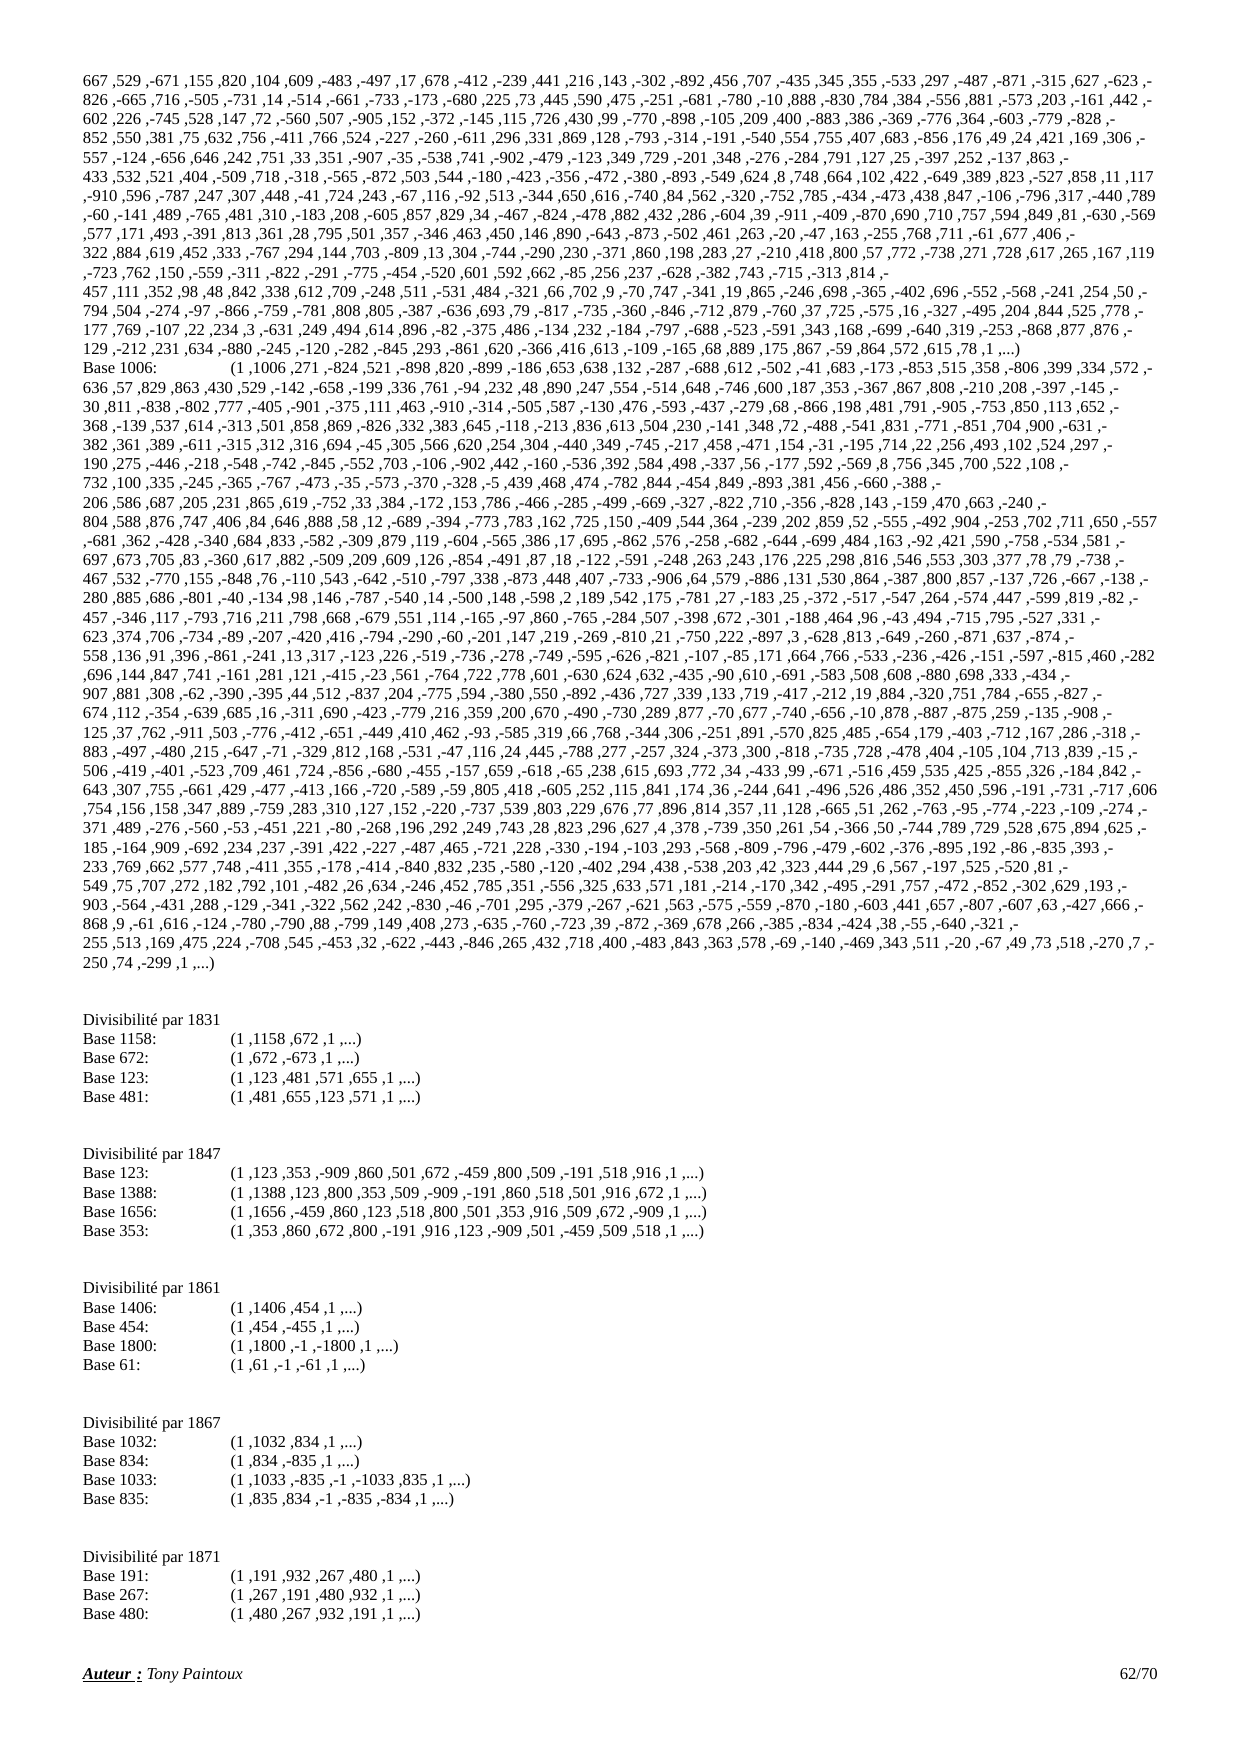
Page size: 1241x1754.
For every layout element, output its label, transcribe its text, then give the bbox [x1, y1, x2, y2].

text Divisibilité par 1861 [83, 1278, 1157, 1297]
text Base 1032: (1 ,1032 ,834 ,1 ,...) [83, 1432, 1157, 1451]
text Base 1006: (1 ,1006 ,271 ,-824 ,521 ,-898 ,820 ,-899 ,-186 ,653 ,638 ,132 ,-287 ,-688 ,612 ,-502 ,-41 ,683 ,-173 ,-853 ,515 ,358 ,-806 ,399 ,334 ,572 ,-636 ,57 ,829 ,863 ,430 ,529 ,-142 ,-658 ,-199 ,336 ,761 ,-94 ,232 ,48 ,890 ,247 ,554 ,-514 ,648 ,-746 ,600 ,187 ,353 ,-367 ,867 ,808 ,-210 ,208 ,-397 ,-145 ,-30 ,811 ,-838 ,-802 ,777 ,-405 ,-901 ,-375 ,111 ,463 ,-910 ,-314 ,-505 ,587 ,-130 ,476 ,-593 ,-437 ,-279 ,68 ,-866 ,198 ,481 ,791 ,-905 ,-753 ,850 ,113 ,652 ,-368 ,-139 ,537 ,614 ,-313 ,501 ,858 ,869 ,-826 ,332 ,383 ,645 ,-118 ,-213 ,836 ,613 ,504 ,230 ,-141 ,348 ,72 ,-488 ,-541 ,831 ,-771 ,-851 ,704 ,900 ,-631 ,-382 ,361 ,389 ,-611 ,-315 ,312 ,316 ,694 ,-45 ,305 ,566 ,620 ,254 ,304 ,-440 ,349 ,-745 ,-217 ,458 ,-471 ,154 ,-31 ,-195 ,714 ,22 ,256 ,493 ,102 ,524 ,297 ,-190 ,275 ,-446 ,-218 ,-548 ,-742 ,-845 ,-552 ,703 ,-106 ,-902 ,442 ,-160 ,-536 ,392 ,584 ,498 ,-337 ,56 ,-177 ,592 ,-569 ,8 ,756 ,345 ,700 ,522 ,108 ,-732 ,100 ,335 ,-245 ,-365 ,-767 ,-473 ,-35 ,-573 ,-370 ,-328 ,-5 ,439 ,468 ,474 ,-782 ,844 ,-454 ,849 ,-893 ,381 ,456 ,-660 ,-388 ,-206 ,586 ,687 ,205 ,231 ,865 ,619 ,-752 ,33 ,384 ,-172 ,153 ,786 ,-466 ,-285 ,-499 ,-669 ,-327 ,-822 ,710 ,-356 ,-828 ,143 ,-159 ,470 ,663 ,-240 ,-804 ,588 ,876 ,747 ,406 ,84 ,646 ,888 ,58 ,12 ,-689 ,-394 ,-773 ,783 ,162 ,725 ,150 ,-409 ,544 ,364 ,-239 ,202 ,859 ,52 ,-555 ,-492 ,904 ,-253 ,702 ,711 ,650 ,-557 ,-681 ,362 ,-428 ,-340 ,684 ,833 ,-582 ,-309 ,879 ,119 ,-604 ,-565 ,386 ,17 ,695 ,-862 ,576 ,-258 ,-682 ,-644 ,-699 ,484 ,163 ,-92 ,421 ,590 ,-758 ,-534 ,581 ,-697 ,673 ,705 ,83 ,-360 ,617 ,882 ,-509 ,209 ,609 ,126 ,-854 ,-491 ,87 ,18 ,-122 ,-591 ,-248 ,263 ,243 ,176 ,225 ,298 ,816 ,546 ,553 ,303 ,377 ,78 ,79 ,-738 ,-467 ,532 ,-770 ,155 ,-848 ,76 ,-110 ,543 ,-642 ,-510 ,-797 ,338 ,-873 ,448 ,407 ,-733 ,-906 ,64 ,579 ,-886 ,131 ,530 ,864 ,-387 ,800 ,857 ,-137 ,726 ,-667 ,-138 ,-280 ,885 ,686 ,-801 ,-40 ,-134 ,98 ,146 ,-787 ,-540 ,14 ,-500 ,148 ,-598 ,2 ,189 ,542 ,175 ,-781 ,27 ,-183 ,25 ,-372 ,-517 ,-547 ,264 ,-574 ,447 ,-599 ,819 ,-82 ,-457 ,-346 ,117 ,-793 ,716 ,211 ,798 ,668 ,-679 ,551 ,114 ,-165 ,-97 ,860 ,-765 ,-284 ,507 ,-398 ,672 ,-301 ,-188 ,464 ,96 ,-43 ,494 ,-715 ,795 ,-527 ,331 ,-623 ,374 ,706 ,-734 ,-89 ,-207 ,-420 ,416 ,-794 ,-290 ,-60 ,-201 ,147 ,219 ,-269 ,-810 ,21 ,-750 ,222 ,-897 ,3 ,-628 ,813 ,-649 ,-260 ,-871 ,637 ,-874 ,-558 ,136 ,91 ,396 ,-861 ,-241 ,13 ,317 ,-123 ,226 ,-519 ,-736 ,-278 ,-749 ,-595 ,-626 ,-821 ,-107 ,-85 ,171 ,664 ,766 ,-533 ,-236 ,-426 ,-151 ,-597 ,-815 ,460 ,-282 ,696 ,144 ,847 ,741 ,-161 ,281 ,121 ,-415 ,-23 ,561 ,-764 ,722 ,778 ,601 ,-630 ,624 ,632 ,-435 ,-90 ,610 ,-691 ,-583 ,508 ,608 ,-880 ,698 ,333 ,-434 ,-907 ,881 ,308 ,-62 ,-390 ,-395 ,44 ,512 ,-837 ,204 ,-775 ,594 ,-380 ,550 ,-892 ,-436 ,727 ,339 ,133 ,719 ,-417 ,-212 ,19 ,884 ,-320 ,751 ,784 ,-655 ,-827 ,-674 ,112 ,-354 ,-639 ,685 ,16 ,-311 ,690 ,-423 ,-779 ,216 ,359 ,200 ,670 ,-490 ,-730 ,289 ,877 ,-70 ,677 ,-740 ,-656 ,-10 ,878 ,-887 ,-875 ,259 ,-135 ,-908 ,-125 ,37 ,762 ,-911 ,503 ,-776 ,-412 ,-651 ,-449 ,410 ,462 ,-93 ,-585 ,319 ,66 ,768 ,-344 ,306 ,-251 ,891 ,-570 ,825 ,485 ,-654 ,179 ,-403 ,-712 ,167 ,286 ,-318 ,-883 ,-497 ,-480 ,215 ,-647 ,-71 ,-329 ,812 ,168 ,-531 ,-47 ,116 ,24 ,445 ,-788 ,277 ,-257 ,324 ,-373 ,300 ,-818 ,-735 ,728 ,-478 ,404 ,-105 ,104 ,713 ,839 ,-15 ,-506 ,-419 ,-401 ,-523 ,709 ,461 ,724 ,-856 ,-680 ,-455 ,-157 ,659 ,-618 ,-65 ,238 ,615 ,693 ,772 ,34 ,-433 ,99 ,-671 ,-516 ,459 ,535 ,425 ,-855 ,326 ,-184 ,842 ,-643 ,307 ,755 ,-661 ,429 ,-477 ,-413 ,166 ,-720 ,-589 ,-59 ,805 ,418 ,-605 ,252 ,115 ,841 ,174 ,36 ,-244 ,641 ,-496 ,526 ,486 ,352 ,450 ,596 ,-191 ,-731 ,-717 ,606 ,754 ,156 ,158 ,347 ,889 ,-759 ,283 ,310 ,127 ,152 ,-220 ,-737 ,539 ,803 ,229 ,676 ,77 ,896 ,814 ,357 ,11 ,128 ,-665 ,51 ,262 ,-763 ,-95 ,-774 ,-223 ,-109 ,-274 ,-371 ,489 ,-276 ,-560 ,-53 ,-451 ,221 ,-80 ,-268 ,196 ,292 ,249 ,743 ,28 ,823 ,296 ,627 ,4 ,378 ,-739 ,350 ,261 ,54 ,-366 ,50 ,-744 ,789 ,729 ,528 ,675 ,894 ,625 ,-185 ,-164 ,909 ,-692 ,234 ,237 ,-391 ,422 ,-227 ,-487 ,465 ,-721 ,228 ,-330 ,-194 ,-103 ,293 ,-568 ,-809 ,-796 ,-479 ,-602 ,-376 ,-895 ,192 ,-86 ,-835 ,393 ,-233 ,769 ,662 ,577 ,748 ,-411 ,355 ,-178 ,-414 ,-840 ,832 ,235 ,-580 ,-120 ,-402 ,294 ,438 ,-538 ,203 ,42 ,323 ,444 ,29 ,6 ,567 ,-197 ,525 ,-520 ,81 ,-549 ,75 ,707 ,272 ,182 ,792 ,101 ,-482 ,26 ,634 ,-246 ,452 ,785 ,351 ,-556 ,325 ,633 ,571 ,181 ,-214 ,-170 ,342 ,-495 ,-291 ,757 ,-472 ,-852 ,-302 ,629 ,193 ,-903 ,-564 ,-431 ,288 ,-129 ,-341 ,-322 ,562 ,242 ,-830 ,-46 ,-701 ,295 ,-379 ,-267 ,-621 ,563 ,-575 ,-559 ,-870 ,-180 ,-603 ,441 ,657 ,-807 ,-607 ,63 ,-427 ,666 ,-868 ,9 ,-61 ,616 ,-124 ,-780 ,-790 ,88 ,-799 ,149 ,408 ,273 ,-635 ,-760 ,-723 ,39 ,-872 ,-369 ,678 ,266 ,-385 ,-834 ,-424 ,38 ,-55 ,-640 ,-321 ,-255 ,513 ,169 ,475 ,224 ,-708 ,545 ,-453 ,32 ,-622 ,-443 ,-846 ,265 ,432 ,718 ,400 ,-483 ,843 ,363 ,578 ,-69 ,-140 ,-469 ,343 ,511 ,-20 ,-67 ,49 ,73 ,518 ,-270 ,7 ,-250 ,74 ,-299 ,1 ,...) [83, 358, 1157, 972]
text Divisibilité par 1867 [83, 1412, 1157, 1432]
text Base 191: (1 ,191 ,932 ,267 ,480 ,1 ,...) [83, 1566, 1157, 1585]
text Base 1158: (1 ,1158 ,672 ,1 ,...) [83, 1029, 1157, 1048]
text Base 1800: (1 ,1800 ,-1 ,-1800 ,1 ,...) [83, 1336, 1157, 1355]
text 667 ,529 ,-671 ,155 ,820 ,104 ,609 ,-483 ,-497 ,17 ,678 ,-412 ,-239 ,441 ,216 ,143 ,-302 ,-892 ,456 ,707 ,-435 ,345 ,355 ,-533 ,297 ,-487 ,-871 ,-315 ,627 ,-623 ,-826 ,-665 ,716 ,-505 ,-731 ,14 ,-514 ,-661 ,-733 ,-173 ,-680 ,225 ,73 ,445 ,590 ,475 ,-251 ,-681 ,-780 ,-10 ,888 ,-830 ,784 ,384 ,-556 ,881 ,-573 ,203 ,-161 ,442 ,-602 ,226 ,-745 ,528 ,147 ,72 ,-560 ,507 ,-905 ,152 ,-372 ,-145 ,115 ,726 ,430 ,99 ,-770 ,-898 ,-105 ,209 ,400 ,-883 ,386 ,-369 ,-776 ,364 ,-603 ,-779 ,-828 ,-852 ,550 ,381 ,75 ,632 ,756 ,-411 ,766 ,524 ,-227 ,-260 ,-611 ,296 ,331 ,869 ,128 ,-793 ,-314 ,-191 ,-540 ,554 ,755 ,407 ,683 ,-856 ,176 ,49 ,24 ,421 ,169 ,306 ,-557 ,-124 ,-656 ,646 ,242 ,751 ,33 ,351 ,-907 ,-35 ,-538 ,741 ,-902 ,-479 ,-123 ,349 ,729 ,-201 ,348 ,-276 ,-284 ,791 ,127 ,25 ,-397 ,252 ,-137 ,863 ,-433 ,532 ,521 ,404 ,-509 ,718 ,-318 ,-565 ,-872 ,503 ,544 ,-180 ,-423 ,-356 ,-472 ,-380 ,-893 ,-549 ,624 ,8 ,748 ,664 ,102 ,422 ,-649 ,389 ,823 ,-527 ,858 ,11 ,117 ,-910 ,596 ,-787 ,247 ,307 ,448 ,-41 ,724 ,243 ,-67 ,116 ,-92 ,513 ,-344 ,650 ,616 ,-740 ,84 ,562 ,-320 ,-752 ,785 ,-434 ,-473 ,438 ,847 ,-106 ,-796 ,317 ,-440 ,789 ,-60 ,-141 ,489 ,-765 ,481 ,310 ,-183 ,208 ,-605 ,857 ,829 ,34 ,-467 ,-824 ,-478 ,882 ,432 ,286 ,-604 ,39 ,-911 ,-409 ,-870 ,690 ,710 ,757 ,594 ,849 ,81 ,-630 ,-569 ,577 ,171 ,493 ,-391 ,813 ,361 ,28 ,795 ,501 ,357 ,-346 ,463 ,450 ,146 ,890 ,-643 ,-873 ,-502 ,461 ,263 ,-20 ,-47 ,163 ,-255 ,768 ,711 ,-61 ,677 ,406 ,-322 ,884 ,619 ,452 ,333 ,-767 ,294 ,144 ,703 ,-809 ,13 ,304 ,-744 ,-290 ,230 ,-371 ,860 ,198 ,283 ,27 ,-210 ,418 ,800 ,57 ,772 ,-738 ,271 ,728 ,617 ,265 ,167 ,119 ,-723 ,762 ,150 ,-559 ,-311 ,-822 ,-291 ,-775 ,-454 ,-520 ,601 ,592 ,662 ,-85 ,256 ,237 ,-628 ,-382 ,743 ,-715 ,-313 ,814 ,-457 ,111 ,352 ,98 ,48 ,842 ,338 ,612 ,709 ,-248 ,511 ,-531 ,484 ,-321 ,66 ,702 ,9 ,-70 ,747 ,-341 ,19 ,865 ,-246 ,698 ,-365 ,-402 ,696 ,-552 ,-568 ,-241 ,254 ,50 ,-794 ,504 ,-274 ,-97 ,-866 ,-759 ,-781 ,808 ,805 ,-387 ,-636 ,693 ,79 ,-817 ,-735 ,-360 ,-846 ,-712 ,879 ,-760 ,37 ,725 ,-575 ,16 ,-327 ,-495 ,204 ,844 ,525 ,778 ,-177 ,769 ,-107 ,22 ,234 ,3 ,-631 ,249 ,494 ,614 ,896 ,-82 ,-375 ,486 ,-134 ,232 ,-184 ,-797 ,-688 ,-523 ,-591 ,343 ,168 ,-699 ,-640 ,319 ,-253 ,-868 ,877 ,876 ,-129 ,-212 ,231 ,634 ,-880 ,-245 ,-120 ,-282 ,-845 ,293 ,-861 ,620 ,-366 ,416 ,613 ,-109 ,-165 ,68 ,889 ,175 ,867 ,-59 ,864 ,572 ,615 ,78 ,1 ,...) [83, 71, 1157, 358]
text Base 1388: (1 ,1388 ,123 ,800 ,353 ,509 ,-909 ,-191 ,860 ,518 ,501 ,916 ,672 ,1 ,...) [83, 1182, 1157, 1202]
text Base 1406: (1 ,1406 ,454 ,1 ,...) [83, 1297, 1157, 1317]
text Base 123: (1 ,123 ,481 ,571 ,655 ,1 ,...) [83, 1067, 1157, 1087]
text Base 835: (1 ,835 ,834 ,-1 ,-835 ,-834 ,1 ,...) [83, 1489, 1157, 1508]
text Base 353: (1 ,353 ,860 ,672 ,800 ,-191 ,916 ,123 ,-909 ,501 ,-459 ,509 ,518 ,1 ,...) [83, 1221, 1157, 1240]
text Base 834: (1 ,834 ,-835 ,1 ,...) [83, 1451, 1157, 1470]
text Base 672: (1 ,672 ,-673 ,1 ,...) [83, 1048, 1157, 1067]
text Base 454: (1 ,454 ,-455 ,1 ,...) [83, 1317, 1157, 1336]
text Divisibilité par 1831 [83, 1010, 1157, 1029]
text Base 480: (1 ,480 ,267 ,932 ,191 ,1 ,...) [83, 1604, 1157, 1623]
text Divisibilité par 1847 [83, 1144, 1157, 1163]
text Base 61: (1 ,61 ,-1 ,-61 ,1 ,...) [83, 1355, 1157, 1374]
text Base 267: (1 ,267 ,191 ,480 ,932 ,1 ,...) [83, 1585, 1157, 1604]
text Divisibilité par 1871 [83, 1547, 1157, 1566]
text Base 481: (1 ,481 ,655 ,123 ,571 ,1 ,...) [83, 1087, 1157, 1106]
text Base 123: (1 ,123 ,353 ,-909 ,860 ,501 ,672 ,-459 ,800 ,509 ,-191 ,518 ,916 ,1 ,...) [83, 1163, 1157, 1182]
text Base 1033: (1 ,1033 ,-835 ,-1 ,-1033 ,835 ,1 ,...) [83, 1470, 1157, 1489]
text Base 1656: (1 ,1656 ,-459 ,860 ,123 ,518 ,800 ,501 ,353 ,916 ,509 ,672 ,-909 ,1 ,...) [83, 1202, 1157, 1221]
